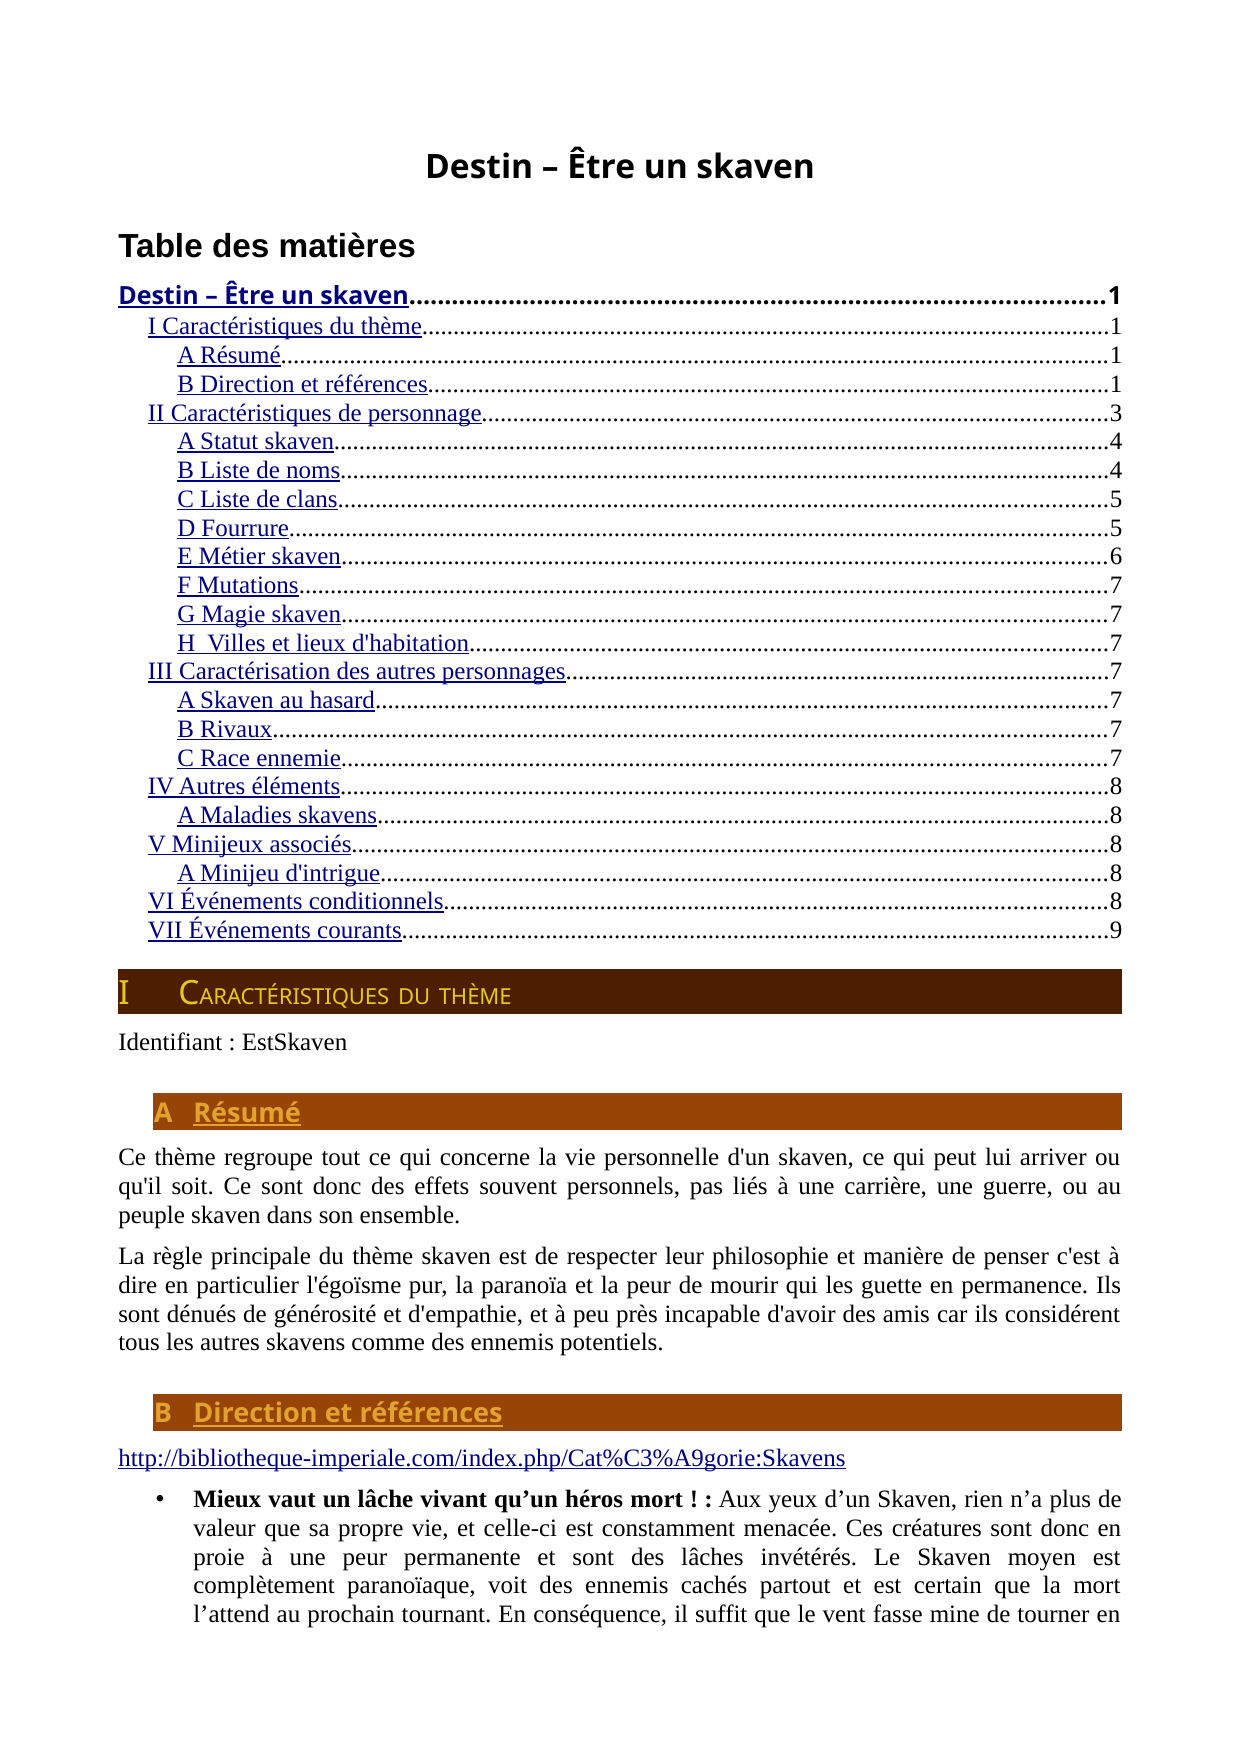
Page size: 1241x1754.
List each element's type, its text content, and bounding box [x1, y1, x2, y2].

text G Magie skaven 7 [177, 599, 1122, 628]
text III Caractérisation des autres personnages 7 [148, 656, 1122, 685]
text A Maladies skavens 8 [177, 800, 1122, 829]
text Ce thème regroupe tout ce qui concerne la vie personnelle d'un skaven, ce qui peut lui arriver ou qu'il soit. Ce sont donc des effets souvent personnels, pas liés à une carrière, une guerre, ou au peuple skaven dans son ensemble. [118, 1142, 1122, 1229]
subtitle Caractéristiques du thème [118, 969, 1122, 1014]
text La règle principale du thème skaven est de respecter leur philosophie et manière de penser c'est à dire en particulier l'égoïsme pur, la paranoïa et la peur de mourir qui les guette en permanence. Ils sont dénués de générosité et d'empathie, et à peu près incapable d'avoir des amis car ils considérent tous les autres skavens comme des ennemis potentiels. [118, 1241, 1122, 1356]
text VII Événements courants 9 [148, 915, 1122, 944]
text http://bibliotheque-imperiale.com/index.php/Cat%C3%A9gorie:Skavens [118, 1443, 1122, 1472]
text VI Événements conditionnels 8 [148, 886, 1122, 915]
text B Direction et références 1 [177, 369, 1122, 398]
text C Race ennemie 7 [177, 743, 1122, 771]
text A Résumé 1 [177, 340, 1122, 369]
subtitle Table des matières [118, 226, 1122, 265]
text Identifiant : EstSkaven [118, 1027, 1122, 1056]
subtitle Destin – Être un skaven [118, 143, 1122, 189]
text A Skaven au hasard 7 [177, 685, 1122, 714]
text V Minijeux associés 8 [148, 829, 1122, 858]
text I Caractéristiques du thème 1 [148, 311, 1122, 340]
text E Métier skaven 6 [177, 541, 1122, 570]
text H Villes et lieux d'habitation 7 [177, 628, 1122, 656]
subtitle Résumé [153, 1093, 1122, 1130]
text B Liste de noms 4 [177, 455, 1122, 484]
text II Caractéristiques de personnage 3 [148, 398, 1122, 426]
text Destin – Être un skaven 1 [118, 277, 1122, 311]
text A Statut skaven 4 [177, 426, 1122, 455]
text F Mutations 7 [177, 570, 1122, 599]
text A Minijeu d'intrigue 8 [177, 858, 1122, 886]
list Mieux vaut un lâche vivant qu’un héros mort ! : Aux yeux d’un Skaven, rien n’a plus de valeur que sa propre vie, et celle-ci est constamment menacée. Ces créatures sont donc en proie à une peur permanente et sont des lâches invétérés. Le Skaven moyen est complètement paranoïaque, voit des ennemis cachés partout et est certain que la mort l’attend au prochain tournant. En conséquence, il suffit que le vent fasse mine de tourner en [156, 1484, 1122, 1628]
subtitle Direction et références [153, 1394, 1122, 1431]
text D Fourrure 5 [177, 513, 1122, 541]
text B Rivaux 7 [177, 714, 1122, 743]
text C Liste de clans 5 [177, 484, 1122, 513]
text IV Autres éléments 8 [148, 771, 1122, 800]
